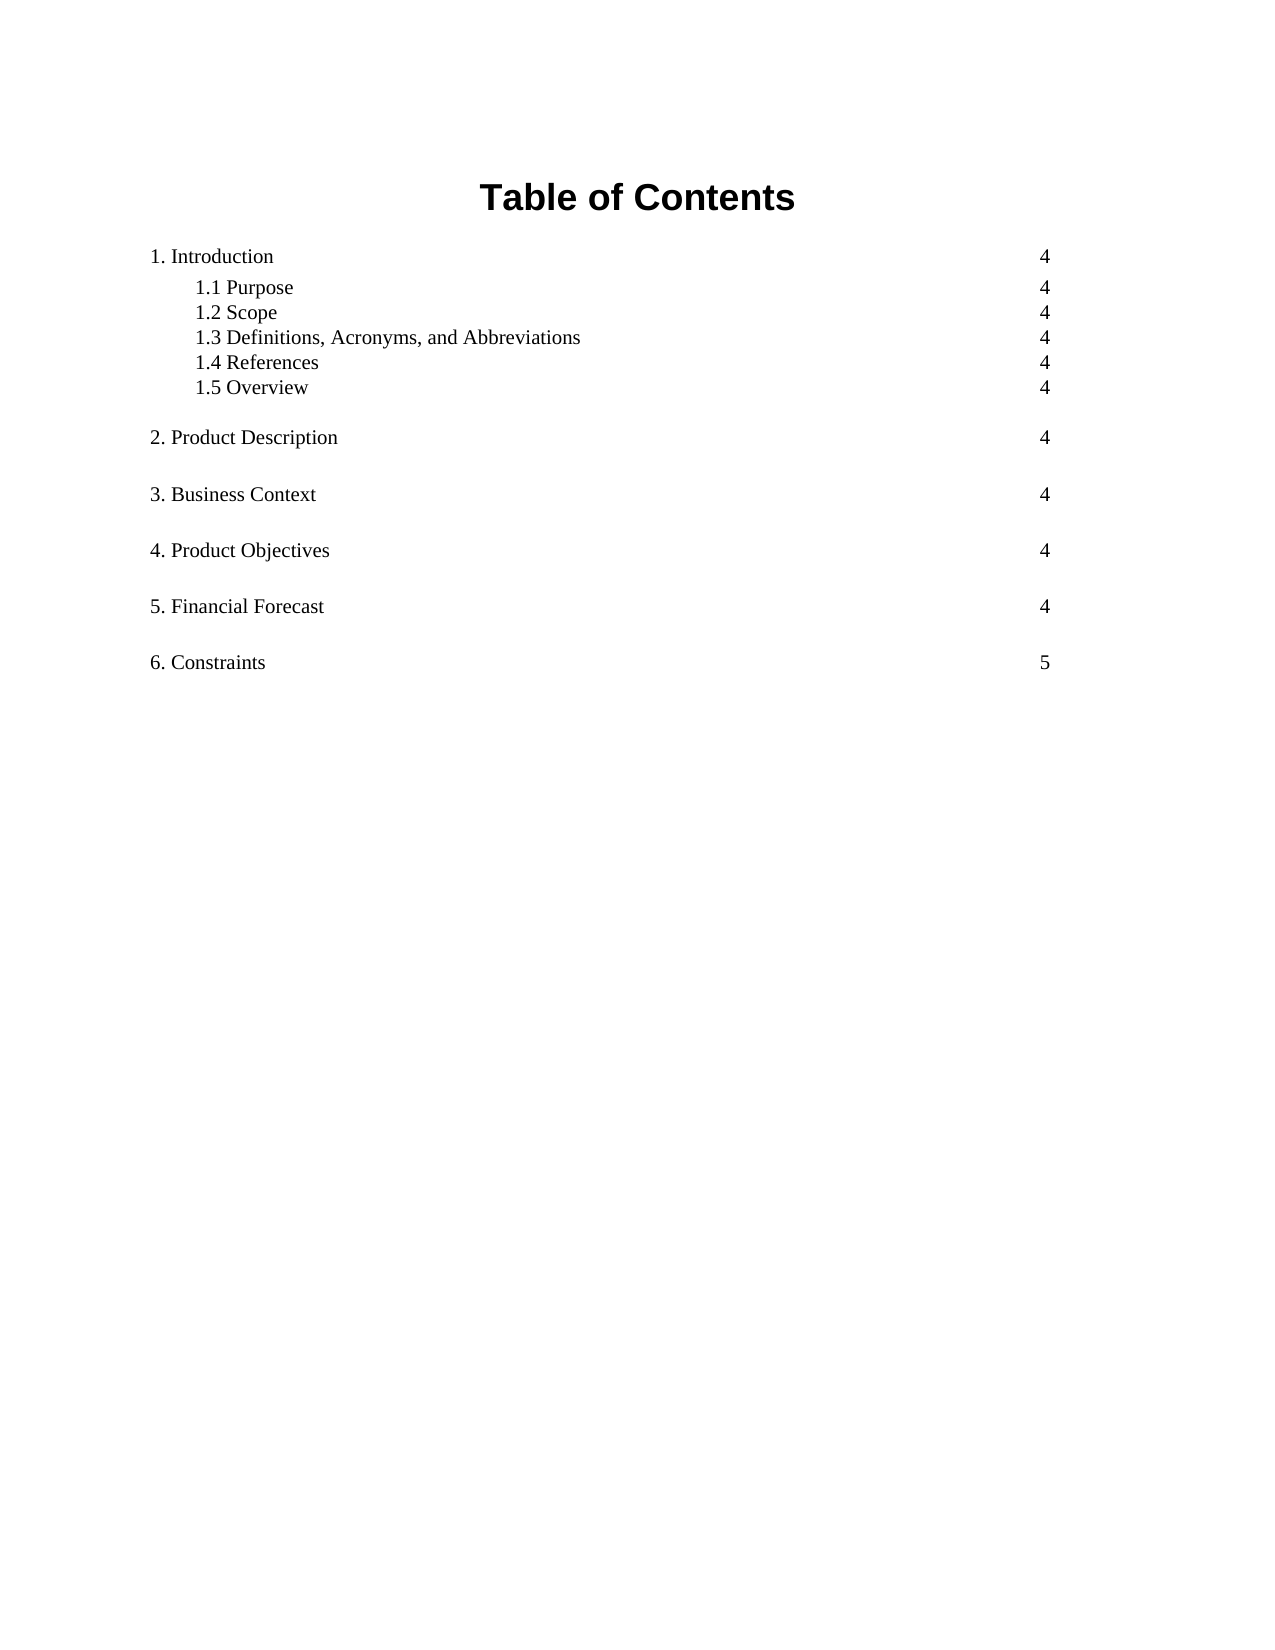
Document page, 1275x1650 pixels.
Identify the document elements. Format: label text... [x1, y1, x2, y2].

text 1.2 Scope 4 [195, 299, 1050, 324]
text 1. Introduction 4 [150, 243, 1050, 268]
text 1.3 Definitions, Acronyms, and Abbreviations 4 [195, 324, 1050, 349]
text 1.5 Overview 4 [195, 374, 1050, 399]
text 3. Business Context 4 [150, 481, 1050, 506]
text 6. Constraints 5 [150, 649, 1050, 674]
text 4. Product Objectives 4 [150, 537, 1050, 562]
title Table of Contents [150, 175, 1125, 218]
text 1.1 Purpose 4 [195, 274, 1050, 299]
text 2. Product Description 4 [150, 424, 1050, 449]
text 5. Financial Forecast 4 [150, 593, 1050, 618]
text 1.4 References 4 [195, 349, 1050, 374]
